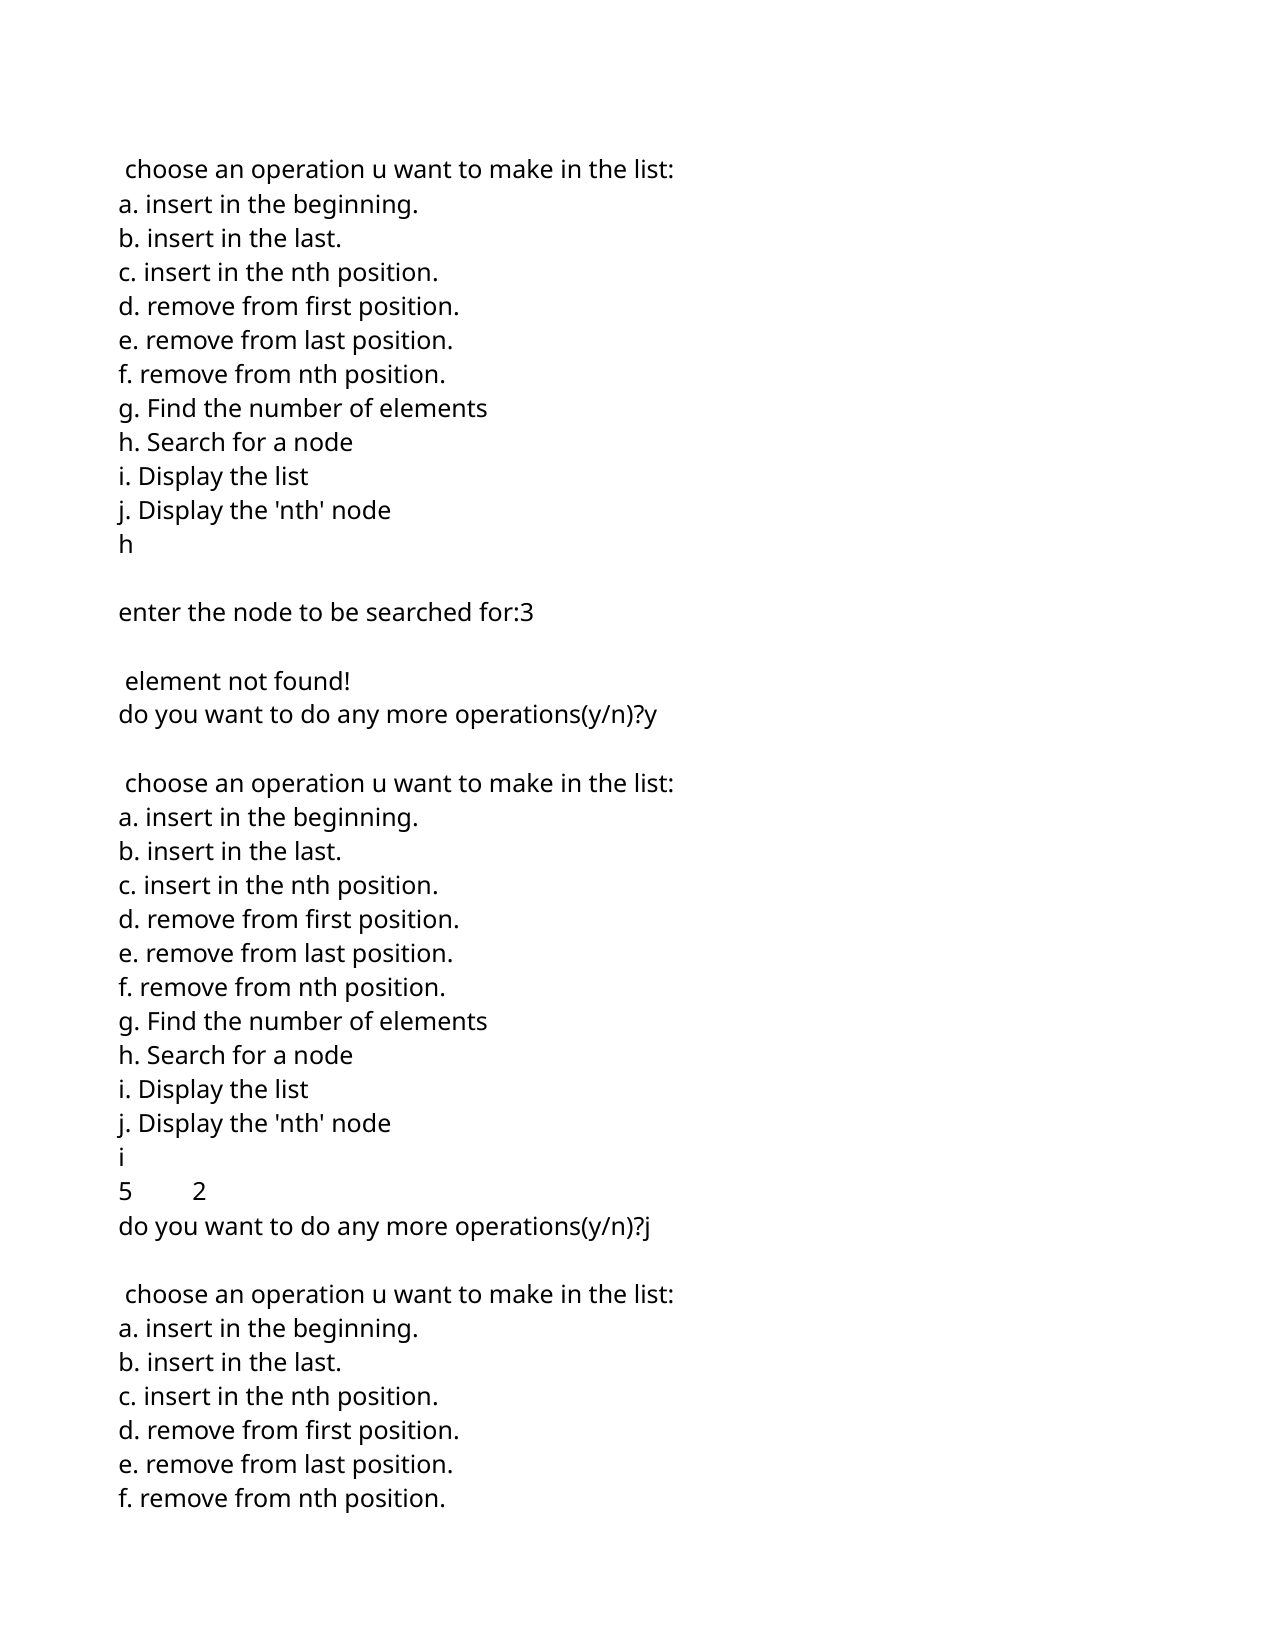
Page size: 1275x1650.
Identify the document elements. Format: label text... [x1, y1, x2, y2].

text c. insert in the nth position. [118, 254, 1157, 288]
text a. insert in the beginning. [118, 799, 1157, 833]
text b. insert in the last. [118, 833, 1157, 867]
text enter the node to be searched for:3 [118, 595, 1157, 629]
text element not found! [118, 663, 1157, 697]
text do you want to do any more operations(y/n)?j [118, 1208, 1157, 1242]
text g. Find the number of elements [118, 391, 1157, 425]
text 5 2 [118, 1174, 1157, 1208]
text c. insert in the nth position. [118, 867, 1157, 902]
text a. insert in the beginning. [118, 186, 1157, 220]
text h [118, 527, 1157, 561]
text do you want to do any more operations(y/n)?y [118, 697, 1157, 731]
text i [118, 1140, 1157, 1174]
text f. remove from nth position. [118, 357, 1157, 391]
text b. insert in the last. [118, 220, 1157, 254]
text e. remove from last position. [118, 1447, 1157, 1481]
text d. remove from first position. [118, 902, 1157, 936]
text choose an operation u want to make in the list: [118, 1276, 1157, 1310]
text j. Display the 'nth' node [118, 493, 1157, 527]
text c. insert in the nth position. [118, 1378, 1157, 1412]
text d. remove from first position. [118, 1412, 1157, 1447]
text i. Display the list [118, 1072, 1157, 1106]
text h. Search for a node [118, 425, 1157, 459]
text f. remove from nth position. [118, 970, 1157, 1004]
text b. insert in the last. [118, 1344, 1157, 1378]
text choose an operation u want to make in the list: [118, 765, 1157, 799]
text e. remove from last position. [118, 322, 1157, 357]
text g. Find the number of elements [118, 1004, 1157, 1038]
text choose an operation u want to make in the list: [118, 152, 1157, 186]
text a. insert in the beginning. [118, 1310, 1157, 1344]
text h. Search for a node [118, 1038, 1157, 1072]
text f. remove from nth position. [118, 1481, 1157, 1515]
text j. Display the 'nth' node [118, 1106, 1157, 1140]
text i. Display the list [118, 459, 1157, 493]
text e. remove from last position. [118, 936, 1157, 970]
text d. remove from first position. [118, 288, 1157, 322]
